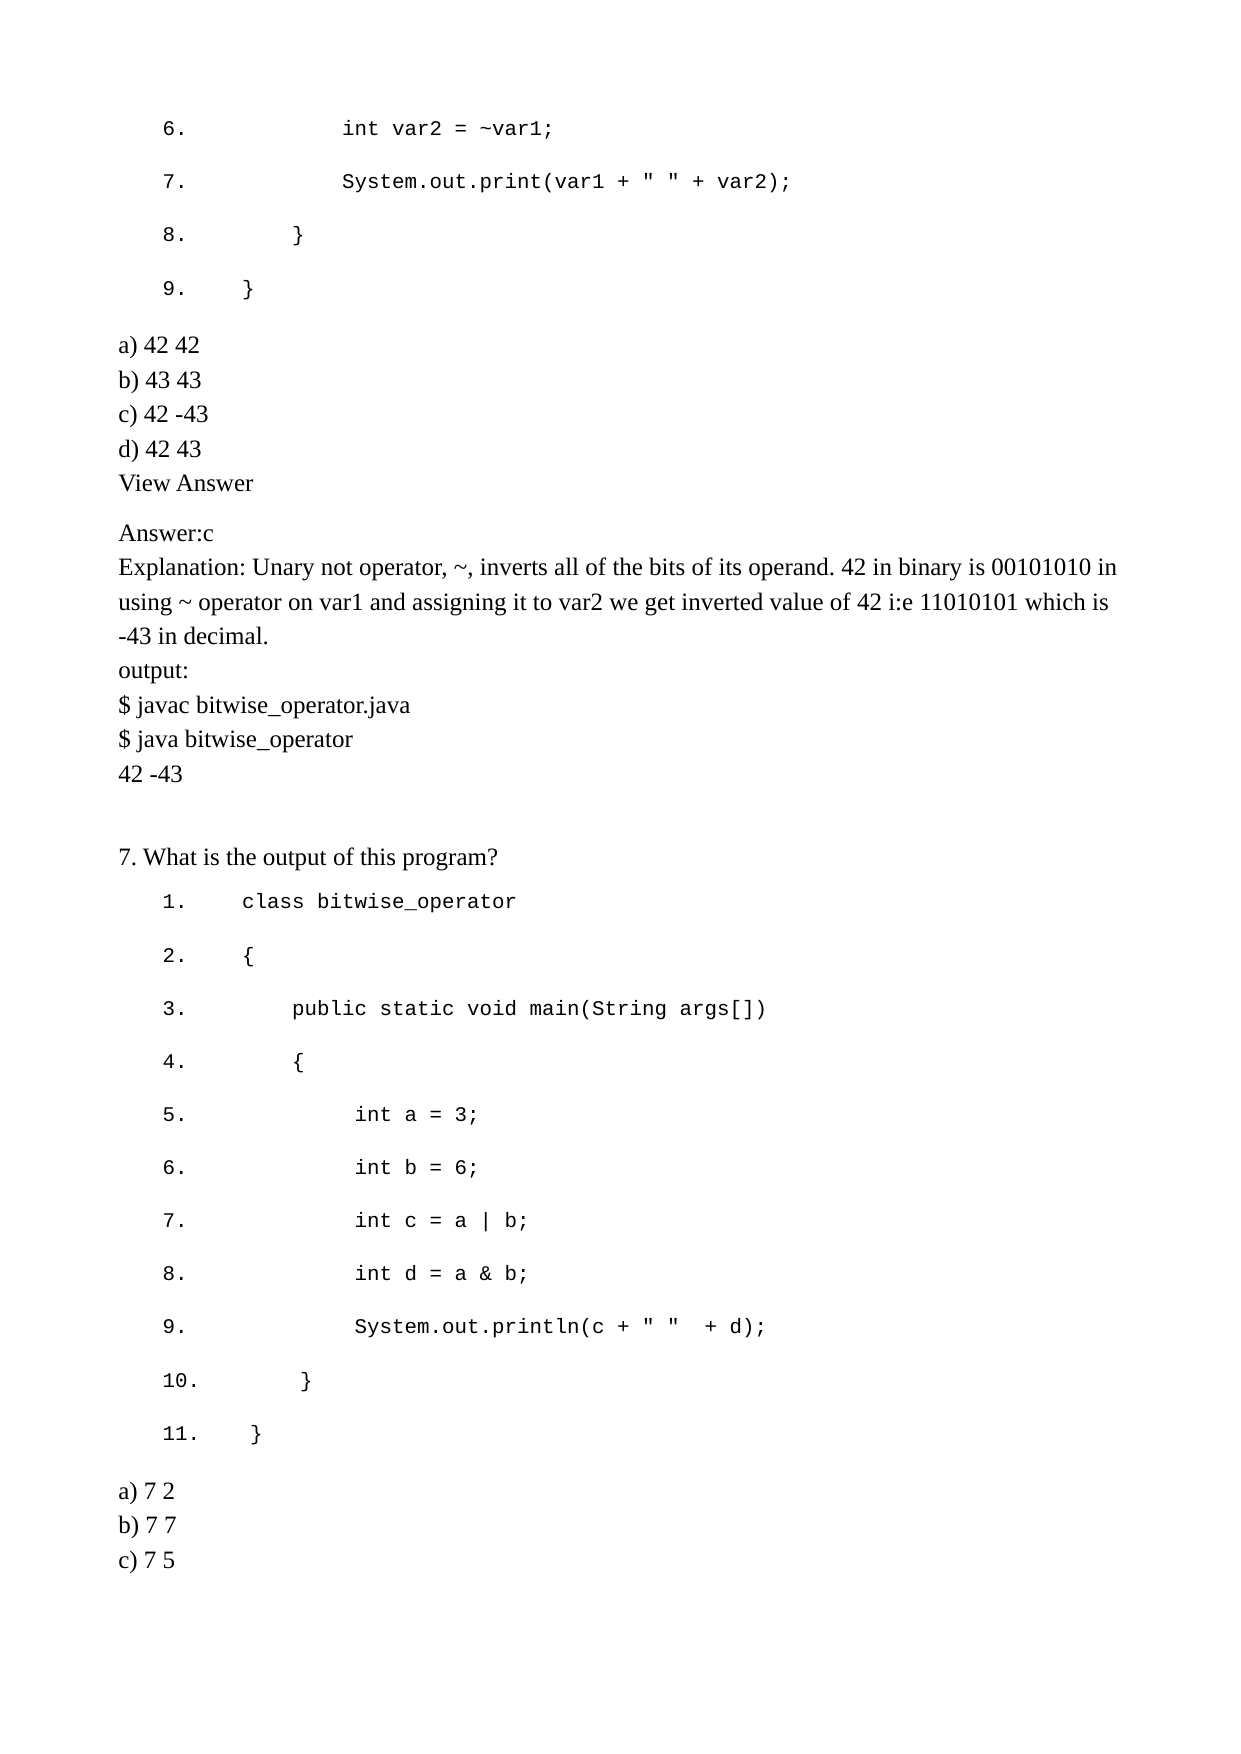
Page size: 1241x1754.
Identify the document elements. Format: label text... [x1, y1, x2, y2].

list class bitwise_operator [162, 892, 1122, 915]
text a) 7 2 b) 7 7 c) 7 5 [118, 1476, 1122, 1574]
list } [162, 1370, 1122, 1393]
list int var2 = ~var1; [162, 118, 1122, 142]
list int c = a | b; [162, 1210, 1122, 1234]
list } [162, 1423, 1122, 1446]
text a) 42 42 b) 43 43 c) 42 -43 d) 42 43 View Answer [118, 331, 1122, 497]
list System.out.print(var1 + " " + var2); [162, 171, 1122, 195]
list int b = 6; [162, 1157, 1122, 1181]
text Answer:c Explanation: Unary not operator, ~, inverts all of the bits of its operand. 42 in binary is 00101010 in using ~ operator on var1 and assigning it to var2 we get inverted value of 42 i:e 11010101 which is -43 in decimal. output: $ javac bitwise_operator.java $ java bitwise_operator 42 -43 [118, 518, 1122, 822]
list { [162, 945, 1122, 968]
list } [162, 277, 1122, 301]
list { [162, 1051, 1122, 1074]
list } [162, 224, 1122, 248]
list int a = 3; [162, 1104, 1122, 1128]
text 7. What is the output of this program? [118, 842, 1122, 871]
list public static void main(String args[]) [162, 998, 1122, 1021]
list int d = a & b; [162, 1263, 1122, 1287]
list System.out.println(c + " " + d); [162, 1317, 1122, 1340]
